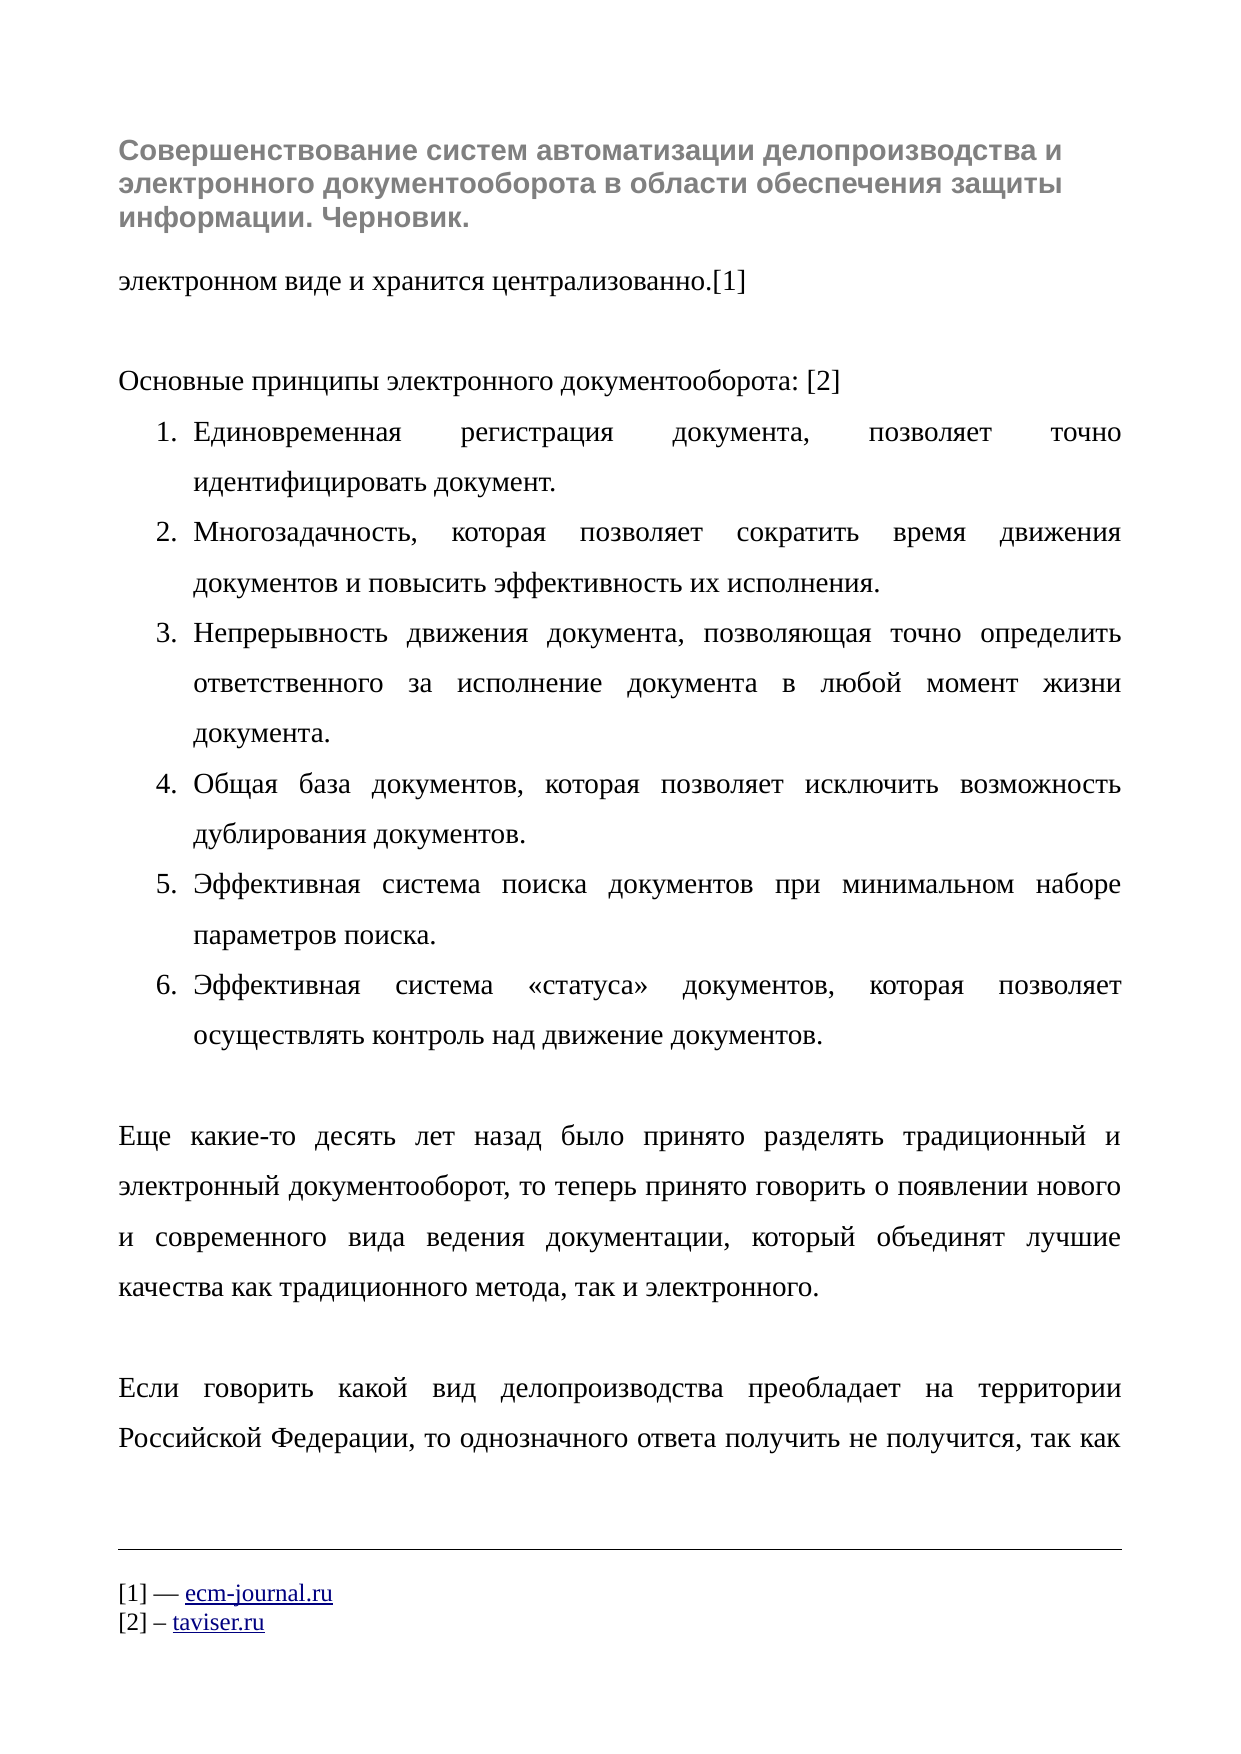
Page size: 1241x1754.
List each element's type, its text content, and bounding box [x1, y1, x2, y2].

text Еще какие-то десять лет назад было принято разделять традиционный и электронный документооборот, то теперь принято говорить о появлении нового и современного вида ведения документации, который объединят лучшие качества как традиционного метода, так и электронного. [118, 1118, 1122, 1303]
list Эффективная система поиска документов при минимальном наборе параметров поиска. [156, 867, 1122, 950]
list Эффективная система «статуса» документов, которая позволяет осуществлять контроль над движение документов. [156, 967, 1122, 1051]
text Если говорить какой вид делопроизводства преобладает на территории Российской Федерации, то однозначного ответа получить не получится, так как [118, 1370, 1122, 1453]
list Непрерывность движения документа, позволяющая точно определить ответственного за исполнение документа в любой момент жизни документа. [156, 615, 1122, 749]
list Многозадачность, которая позволяет сократить время движения документов и повысить эффективность их исполнения. [156, 514, 1122, 598]
list Единовременная регистрация документа, позволяет точно идентифицировать документ. [156, 414, 1122, 498]
text электронном виде и хранится централизованно.[1] [118, 263, 1122, 296]
list Общая база документов, которая позволяет исключить возможность дублирования документов. [156, 766, 1122, 850]
text Основные принципы электронного документооборота: [2] [118, 363, 1122, 397]
